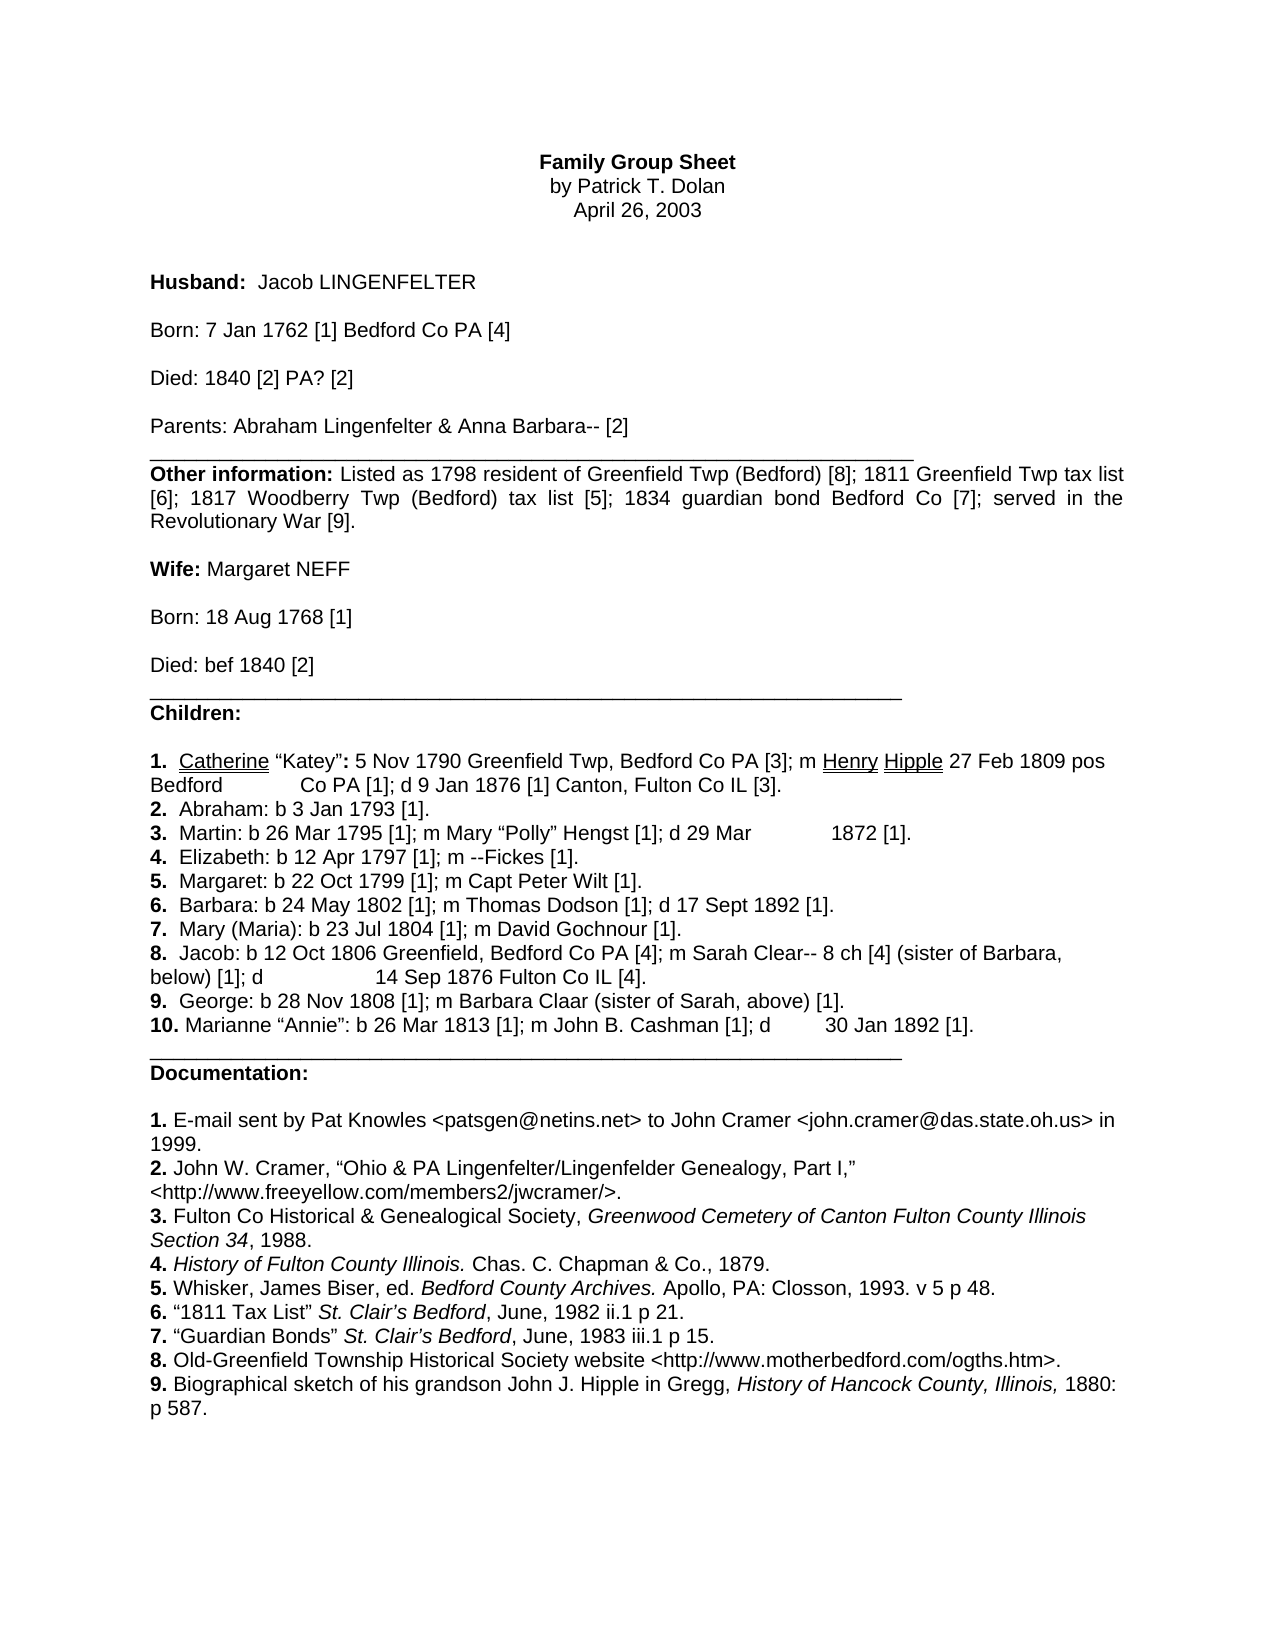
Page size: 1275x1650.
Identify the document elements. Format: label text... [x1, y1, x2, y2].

text Other information: Listed as 1798 resident of Greenfield Twp (Bedford) [8]; 1811 Greenfield Twp tax list [6]; 1817 Woodberry Twp (Bedford) tax list [5]; 1834 guardian bond Bedford Co [7]; served in the Revolutionary War [9]. [150, 461, 1125, 533]
text 9. Biographical sketch of his grandson John J. Hipple in Gregg, History of Hancock County, Illinois, 1880: p 587. [150, 1372, 1125, 1420]
text 10. Marianne “Annie”: b 26 Mar 1813 [1]; m John B. Cashman [1]; d 30 Jan 1892 [1]. [150, 1012, 1125, 1036]
text 2. John W. Cramer, “Ohio & PA Lingenfelter/Lingenfelder Genealogy, Part I,” <http://www.freeyellow.com/members2/jwcramer/>. [150, 1156, 1125, 1204]
text Died: 1840 [2] PA? [2] [150, 366, 1125, 389]
text Husband: Jacob LINGENFELTER [150, 270, 1125, 294]
text Documentation: [150, 1060, 1125, 1084]
text 7. “Guardian Bonds” St. Clair’s Bedford, June, 1983 iii.1 p 15. [150, 1324, 1125, 1348]
text Family Group Sheet [150, 150, 1125, 174]
text _________________________________________________________________ [150, 677, 1125, 701]
text 4. History of Fulton County Illinois. Chas. C. Chapman & Co., 1879. [150, 1252, 1125, 1276]
text April 26, 2003 [150, 198, 1125, 222]
text Born: 7 Jan 1762 [1] Bedford Co PA [4] [150, 318, 1125, 342]
text 4. Elizabeth: b 12 Apr 1797 [1]; m --Fickes [1]. [150, 845, 1125, 869]
text 3. Martin: b 26 Mar 1795 [1]; m Mary “Polly” Hengst [1]; d 29 Mar 1872 [1]. [150, 821, 1125, 845]
text _________________________________________________________________ [150, 1036, 1125, 1060]
text 5. Whisker, James Biser, ed. Bedford County Archives. Apollo, PA: Closson, 1993. v 5 p 48. [150, 1276, 1125, 1300]
text 7. Mary (Maria): b 23 Jul 1804 [1]; m David Gochnour [1]. [150, 917, 1125, 941]
text 1. Catherine “Katey”: 5 Nov 1790 Greenfield Twp, Bedford Co PA [3]; m Henry Hipple 27 Feb 1809 pos Bedford Co PA [1]; d 9 Jan 1876 [1] Canton, Fulton Co IL [3]. [150, 749, 1125, 797]
text by Patrick T. Dolan [150, 174, 1125, 198]
text 3. Fulton Co Historical & Genealogical Society, Greenwood Cemetery of Canton Fulton County Illinois Section 34, 1988. [150, 1204, 1125, 1252]
text 8. Jacob: b 12 Oct 1806 Greenfield, Bedford Co PA [4]; m Sarah Clear-- 8 ch [4] (sister of Barbara, below) [1]; d 14 Sep 1876 Fulton Co IL [4]. [150, 941, 1125, 988]
text Children: [150, 701, 1125, 725]
text Wife: Margaret NEFF [150, 557, 1125, 581]
text __________________________________________________________________ [150, 437, 1125, 461]
text 6. Barbara: b 24 May 1802 [1]; m Thomas Dodson [1]; d 17 Sept 1892 [1]. [150, 893, 1125, 917]
text 5. Margaret: b 22 Oct 1799 [1]; m Capt Peter Wilt [1]. [150, 869, 1125, 893]
text 9. George: b 28 Nov 1808 [1]; m Barbara Claar (sister of Sarah, above) [1]. [150, 988, 1125, 1012]
text 8. Old-Greenfield Township Historical Society website <http://www.motherbedford.com/ogths.htm>. [150, 1348, 1125, 1372]
text 1. E-mail sent by Pat Knowles <patsgen@netins.net> to John Cramer <john.cramer@das.state.oh.us> in 1999. [150, 1108, 1125, 1156]
text Born: 18 Aug 1768 [1] [150, 605, 1125, 629]
text Parents: Abraham Lingenfelter & Anna Barbara-- [2] [150, 413, 1125, 437]
text Died: bef 1840 [2] [150, 653, 1125, 677]
text 6. “1811 Tax List” St. Clair’s Bedford, June, 1982 ii.1 p 21. [150, 1300, 1125, 1324]
text 2. Abraham: b 3 Jan 1793 [1]. [150, 797, 1125, 821]
